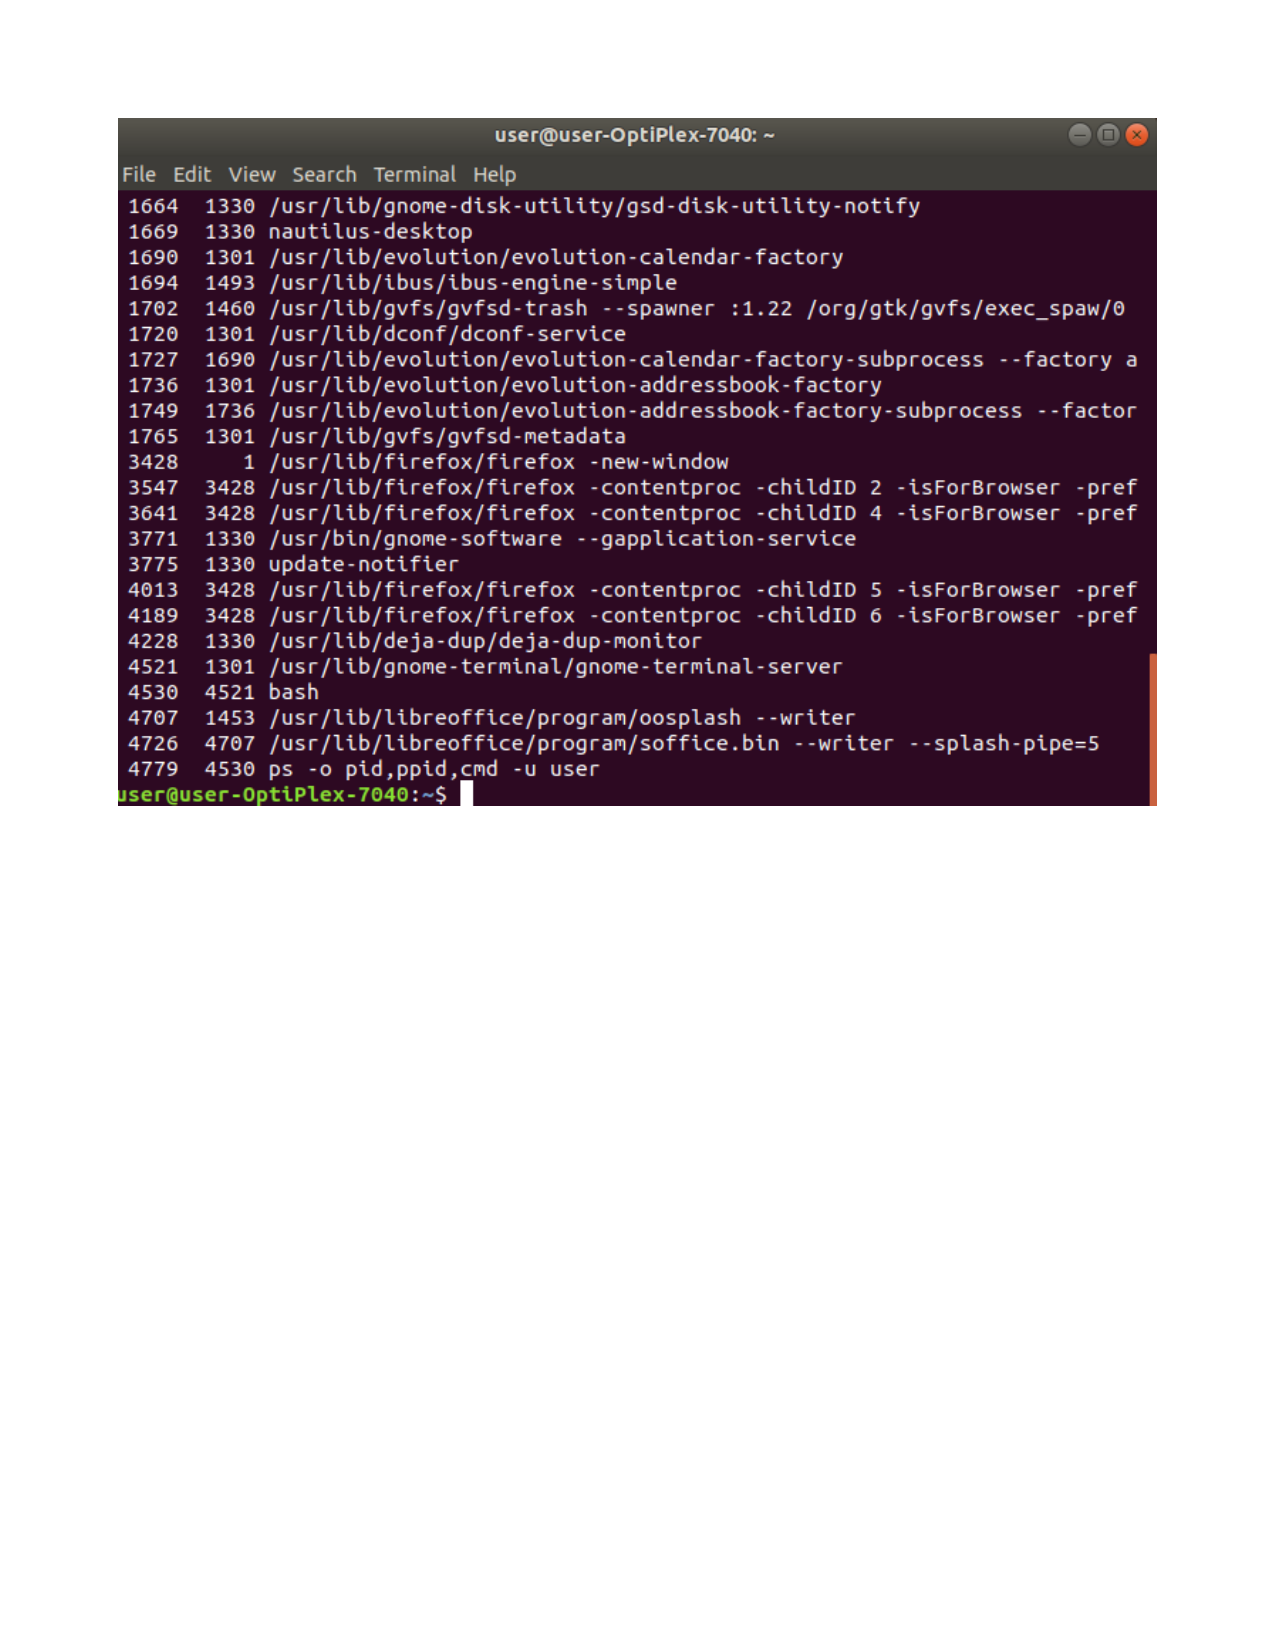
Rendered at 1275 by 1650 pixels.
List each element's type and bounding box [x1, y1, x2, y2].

picture [118, 118, 1157, 806]
